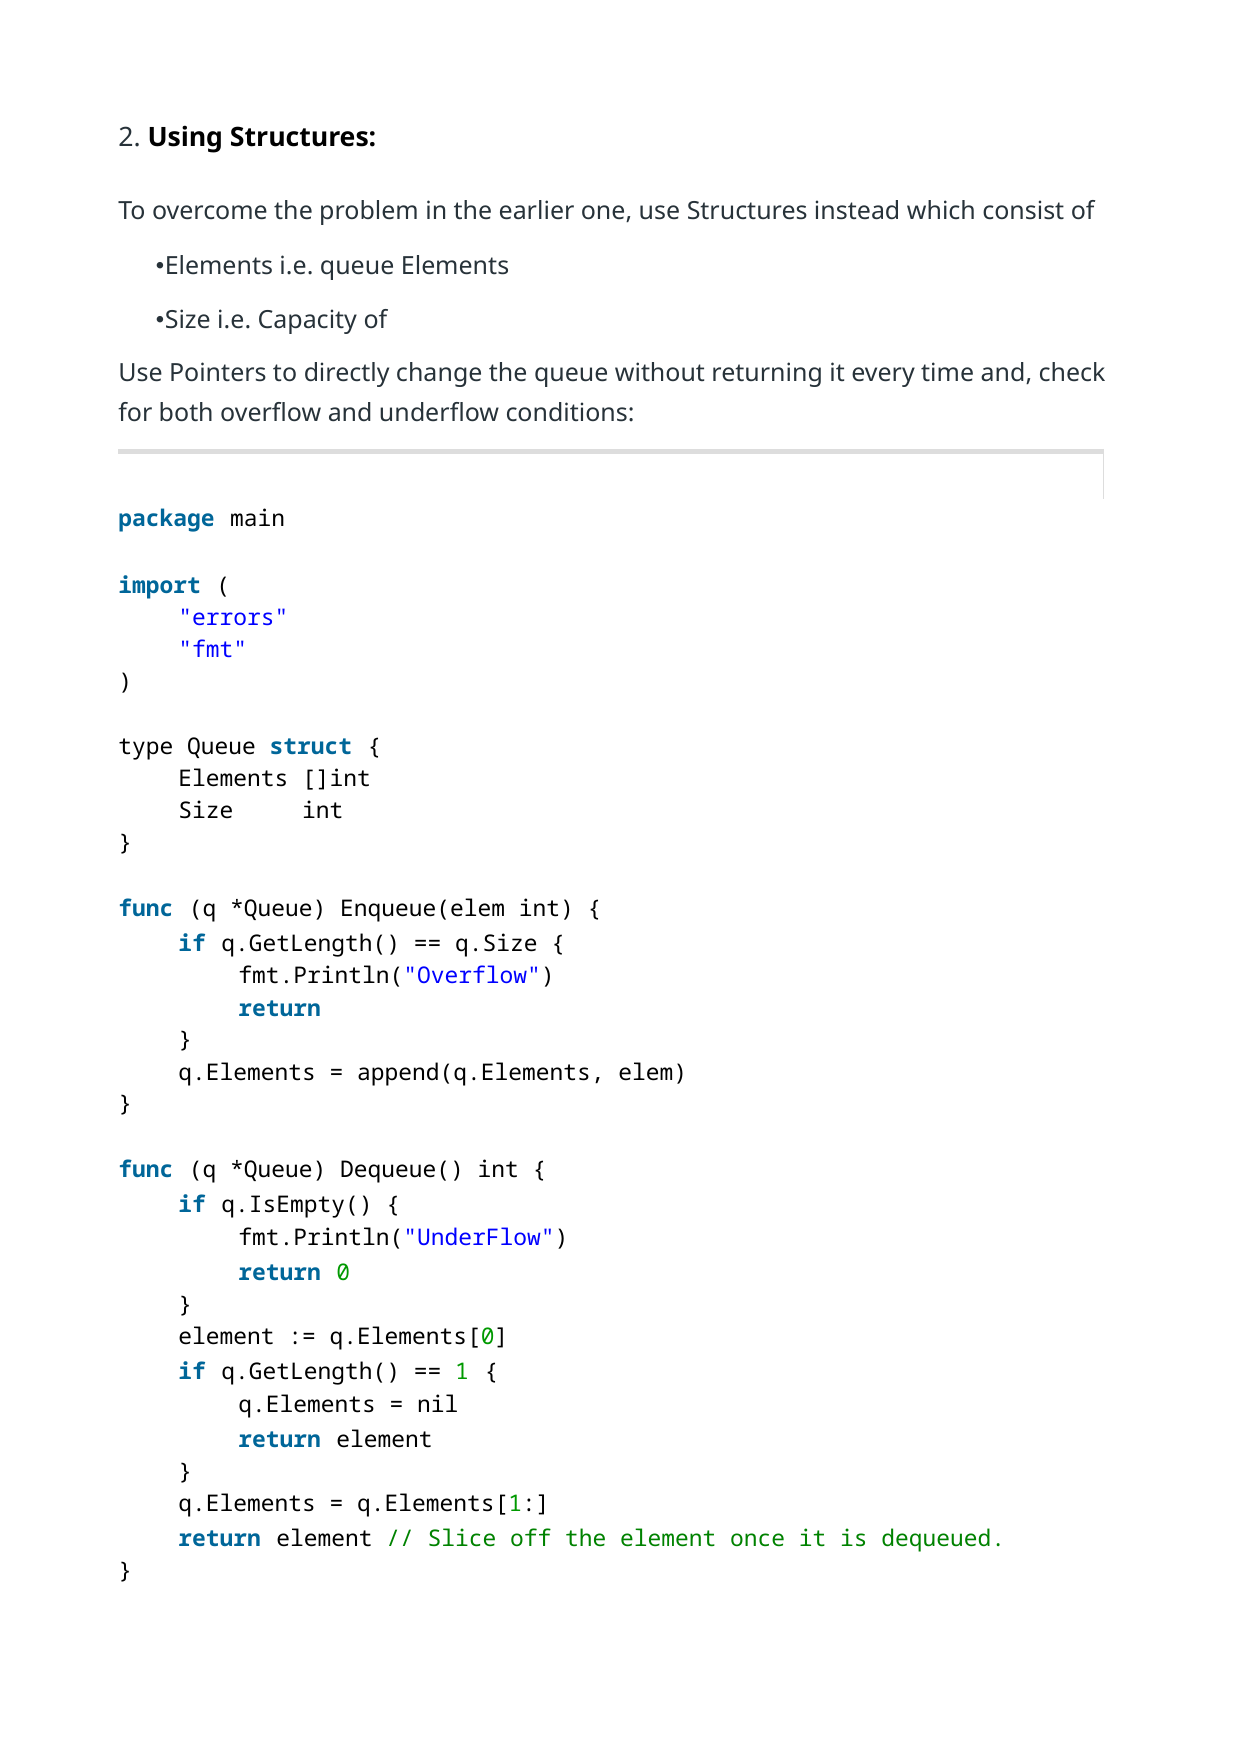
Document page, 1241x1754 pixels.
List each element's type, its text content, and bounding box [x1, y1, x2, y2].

text Use Pointers to directly change the queue without returning it every time and, check for both overflow and underflow conditions: [118, 355, 1122, 428]
text 2. Using Structures: [118, 118, 1122, 154]
text To overcome the problem in the earlier one, use Structures instead which consist of [118, 193, 1122, 227]
list Elements i.e. queue Elements [156, 247, 1122, 282]
table_header package main import ( "errors" "fmt" ) type Queue struct { Elements []int Size int } func (q *Queue) Enqueue(elem int) { if q.GetLength() == q.Size { fmt.Println("Overflow") return } q.Elements = append(q.Elements, elem) } func (q *Queue) Dequeue() int { if q.IsEmpty() { fmt.Println("UnderFlow") return 0 } element := q.Elements[0] if q.GetLength() == 1 { q.Elements = nil return element } q.Elements = q.Elements[1:] return element // Slice off the element once it is dequeued. } [118, 499, 1017, 1617]
list Size i.e. Capacity of [156, 301, 1122, 335]
